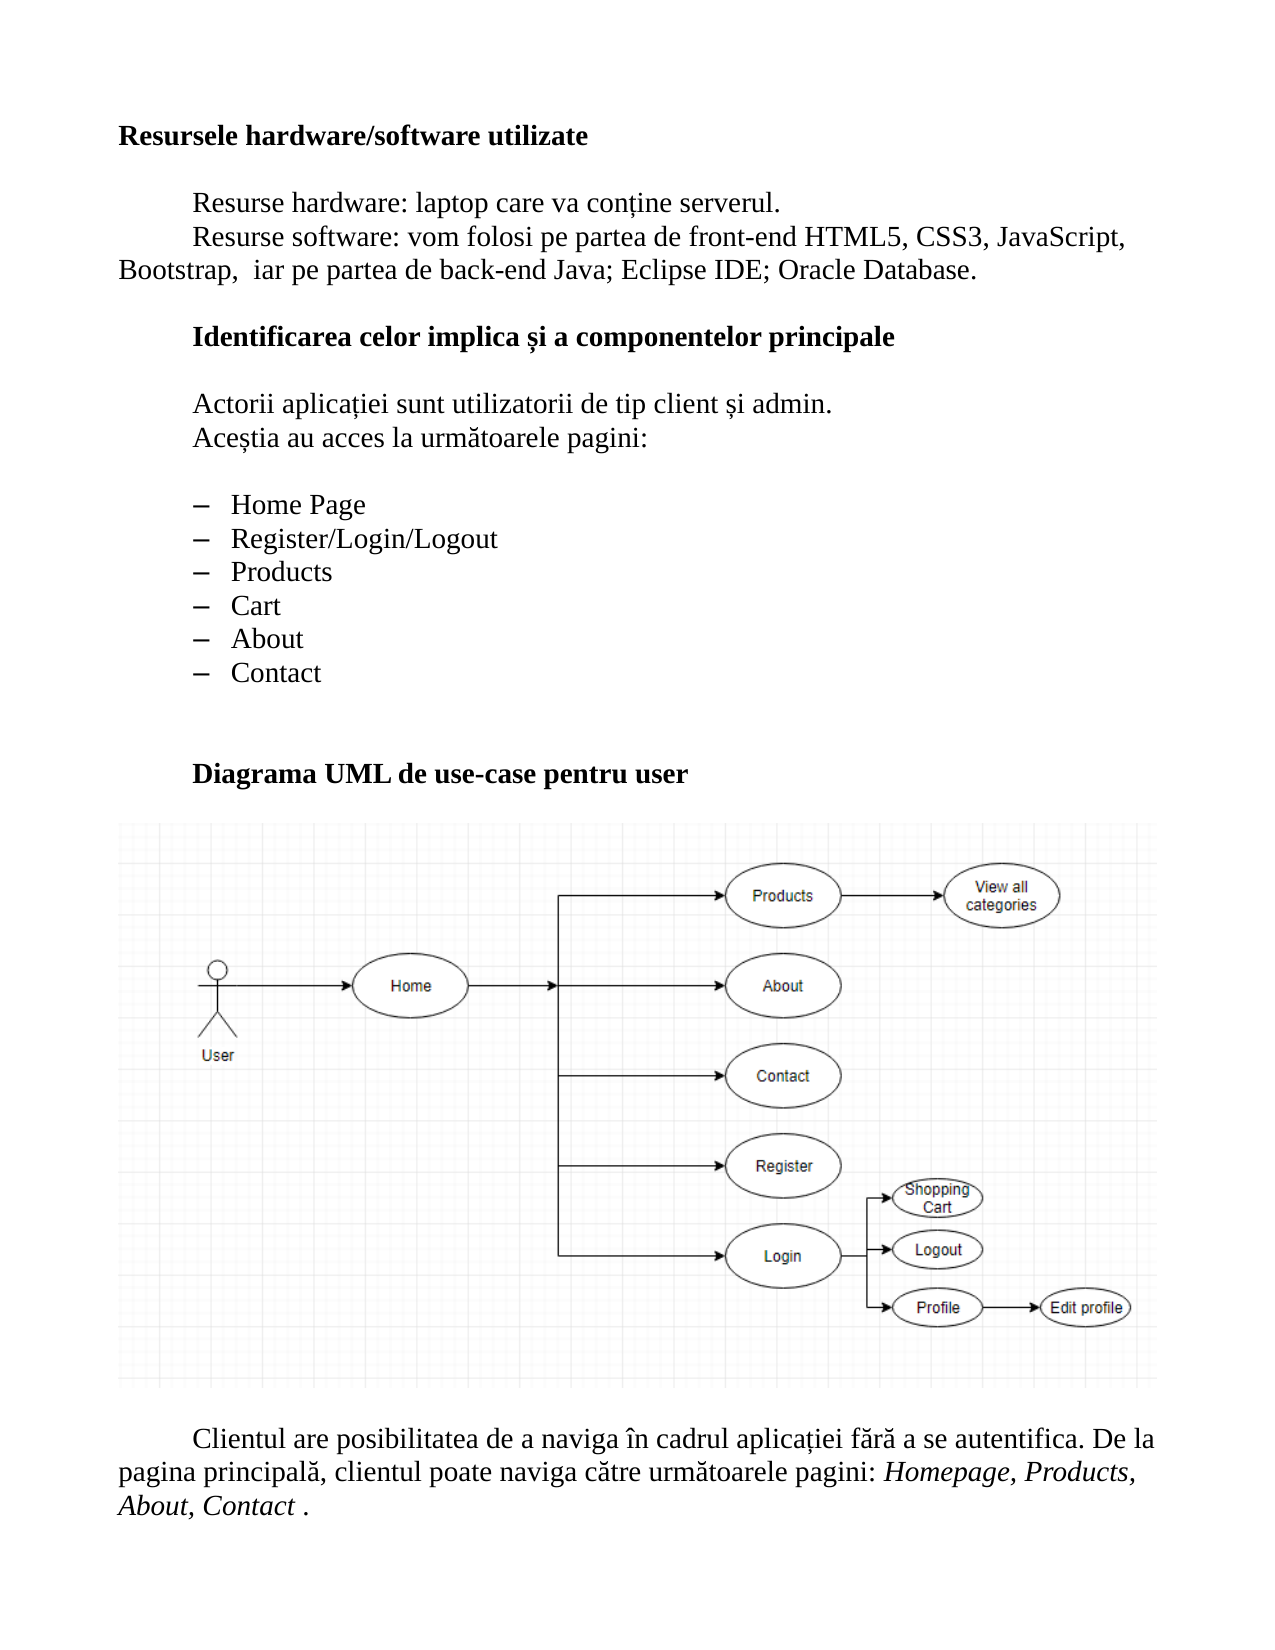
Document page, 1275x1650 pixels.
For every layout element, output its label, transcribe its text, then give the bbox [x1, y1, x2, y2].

text Actorii aplicației sunt utilizatorii de tip client și admin. [118, 386, 1157, 420]
text Resursele hardware/software utilizate [118, 118, 1157, 152]
text Aceștia au acces la următoarele pagini: [118, 420, 1157, 453]
list Contact [193, 655, 1157, 689]
text Resurse software: vom folosi pe partea de front-end HTML5, CSS3, JavaScript, Bootstrap, iar pe partea de back-end Java; Eclipse IDE; Oracle Database. [118, 219, 1157, 286]
list Cart [193, 588, 1157, 622]
text Identificarea celor implica și a componentelor principale [118, 319, 1157, 353]
list About [193, 622, 1157, 655]
text Resurse hardware: laptop care va conține serverul. [118, 185, 1157, 219]
text Diagrama UML de use-case pentru user [118, 756, 1157, 789]
list Products [193, 554, 1157, 588]
list Register/Login/Logout [193, 521, 1157, 554]
text Clientul are posibilitatea de a naviga în cadrul aplicației fără a se autentifica. De la pagina principală, clientul poate naviga către următoarele pagini: Homepage, Products, About, Contact . [118, 1421, 1157, 1522]
list Home Page [193, 487, 1157, 521]
